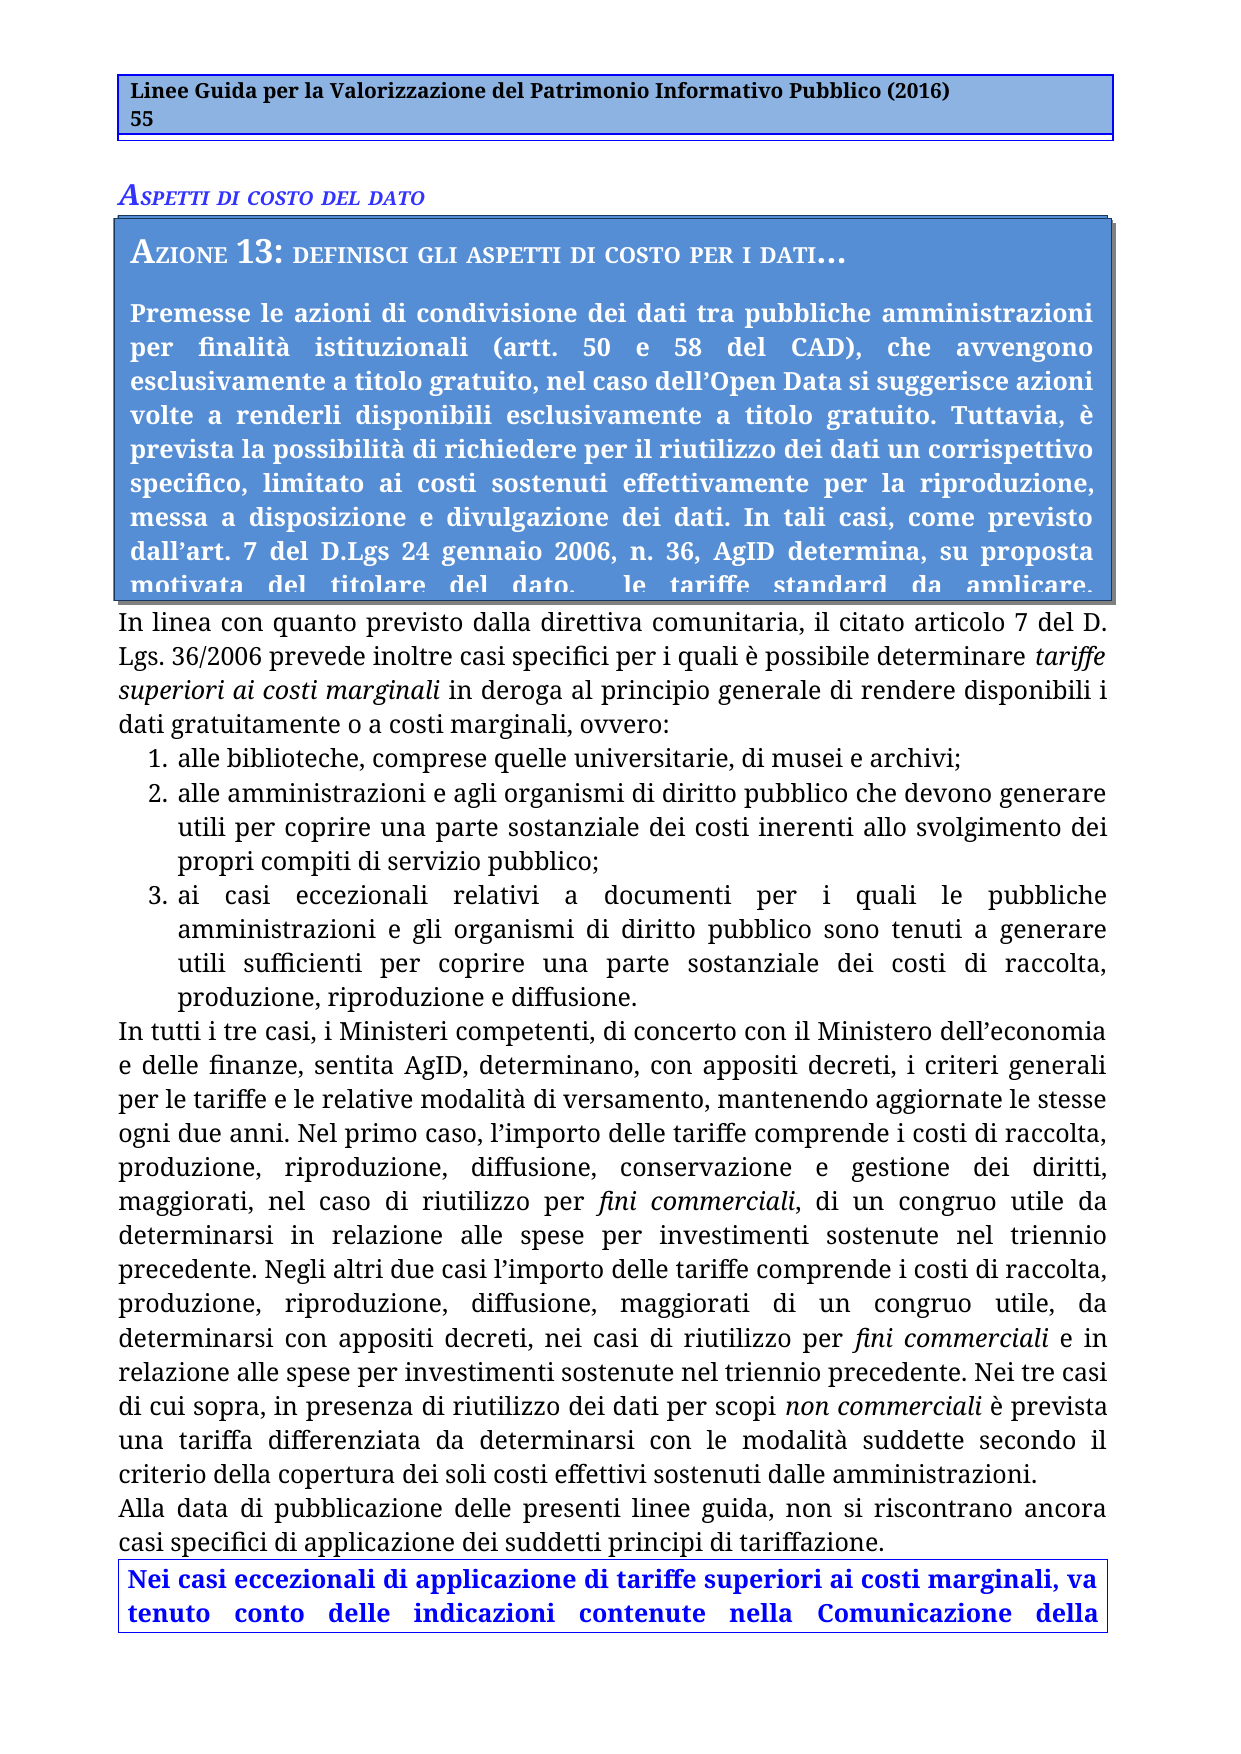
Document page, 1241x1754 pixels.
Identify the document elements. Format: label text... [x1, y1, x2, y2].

list alle amministrazioni e agli organismi di diritto pubblico che devono generare utili per coprire una parte sostanziale dei costi inerenti allo svolgimento dei propri compiti di servizio pubblico; [148, 775, 1108, 877]
list alle biblioteche, comprese quelle universitarie, di musei e archivi; [148, 741, 1108, 775]
text In tutti i tre casi, i Ministeri competenti, di concerto con il Ministero dell’economia e delle finanze, sentita AgID, determinano, con appositi decreti, i criteri generali per le tariffe e le relative modalità di versamento, mantenendo aggiornate le stesse ogni due anni. Nel primo caso, l’importo delle tariffe comprende i costi di raccolta, produzione, riproduzione, diffusione, conservazione e gestione dei diritti, maggiorati, nel caso di riutilizzo per fini commerciali, di un congruo utile da determinarsi in relazione alle spese per investimenti sostenute nel triennio precedente. Negli altri due casi l’importo delle tariffe comprende i costi di raccolta, produzione, riproduzione, diffusione, maggiorati di un congruo utile, da determinarsi con appositi decreti, nei casi di riutilizzo per fini commerciali e in relazione alle spese per investimenti sostenute nel triennio precedente. Nei tre casi di cui sopra, in presenza di riutilizzo dei dati per scopi non commerciali è prevista una tariffa differenziata da determinarsi con le modalità suddette secondo il criterio della copertura dei soli costi effettivi sostenuti dalle amministrazioni. [118, 1014, 1108, 1491]
text Nei casi eccezionali di applicazione di tariffe superiori ai costi marginali, va tenuto conto delle indicazioni contenute nella Comunicazione della Commissione 2014/C - 240/01, “Metodo del recupero dei costi”. Inoltre, è possibile avvalersi di metodi di analisi dei costi (e.g., Activity Based Costing, che assegna costi ai prodotti, servizi, progetti e compiti sulla base sia delle attività svolte per gli stessi sia delle risorse consumate per tali attività) che siano oggettivi, trasparenti e verificabili. A seguito di tale analisi, l'amministrazione può considerare un modello di business per la determinazione delle tariffe. Un elenco non esaustivo di possibili modelli di business è riportato nelle linee guida per la valorizzazione del patrimonio informativo pubblico (anno 2014) 57. Questi modelli sono stati presentati nel progetto europeo Share-PSI 2.0, nell’ambito del workshop “A Self Sustaining Business Model for Open Data” 58 e possono ancora essere considerati un riferimento per gli scopi del presente aggiornamento delle linee guida. [119, 1560, 1107, 1632]
subtitle Aspetti di costo del dato [118, 174, 1108, 214]
text In linea con quanto previsto dalla direttiva comunitaria, il citato articolo 7 del D. Lgs. 36/2006 prevede inoltre casi specifici per i quali è possibile determinare tariffe superiori ai costi marginali in deroga al principio generale di rendere disponibili i dati gratuitamente o a costi marginali, ovvero: [118, 605, 1108, 741]
text Premesse le azioni di condivisione dei dati tra pubbliche amministrazioni per finalità istituzionali (artt. 50 e 58 del CAD), che avvengono esclusivamente a titolo gratuito, nel caso dell’Open Data si suggerisce azioni volte a renderli disponibili esclusivamente a titolo gratuito. Tuttavia, è prevista la possibilità di richiedere per il riutilizzo dei dati un corrispettivo specifico, limitato ai costi sostenuti effettivamente per la riproduzione, messa a disposizione e divulgazione dei dati. In tali casi, come previsto dall’art. 7 del D.Lgs 24 gennaio 2006, n. 36, AgID determina, su proposta motivata del titolare del dato, le tariffe standard da applicare, pubblicandole sul proprio sito istituzionale. [130, 296, 1095, 591]
text Alla data di pubblicazione delle presenti linee guida, non si riscontrano ancora casi specifici di applicazione dei suddetti principi di tariffazione. [118, 1491, 1108, 1559]
list ai casi eccezionali relativi a documenti per i quali le pubbliche amministrazioni e gli organismi di diritto pubblico sono tenuti a generare utili sufficienti per coprire una parte sostanziale dei costi di raccolta, produzione, riproduzione e diffusione. [148, 877, 1108, 1014]
text Azione 13: definisci gli aspetti di costo per i dati… [130, 227, 1095, 273]
